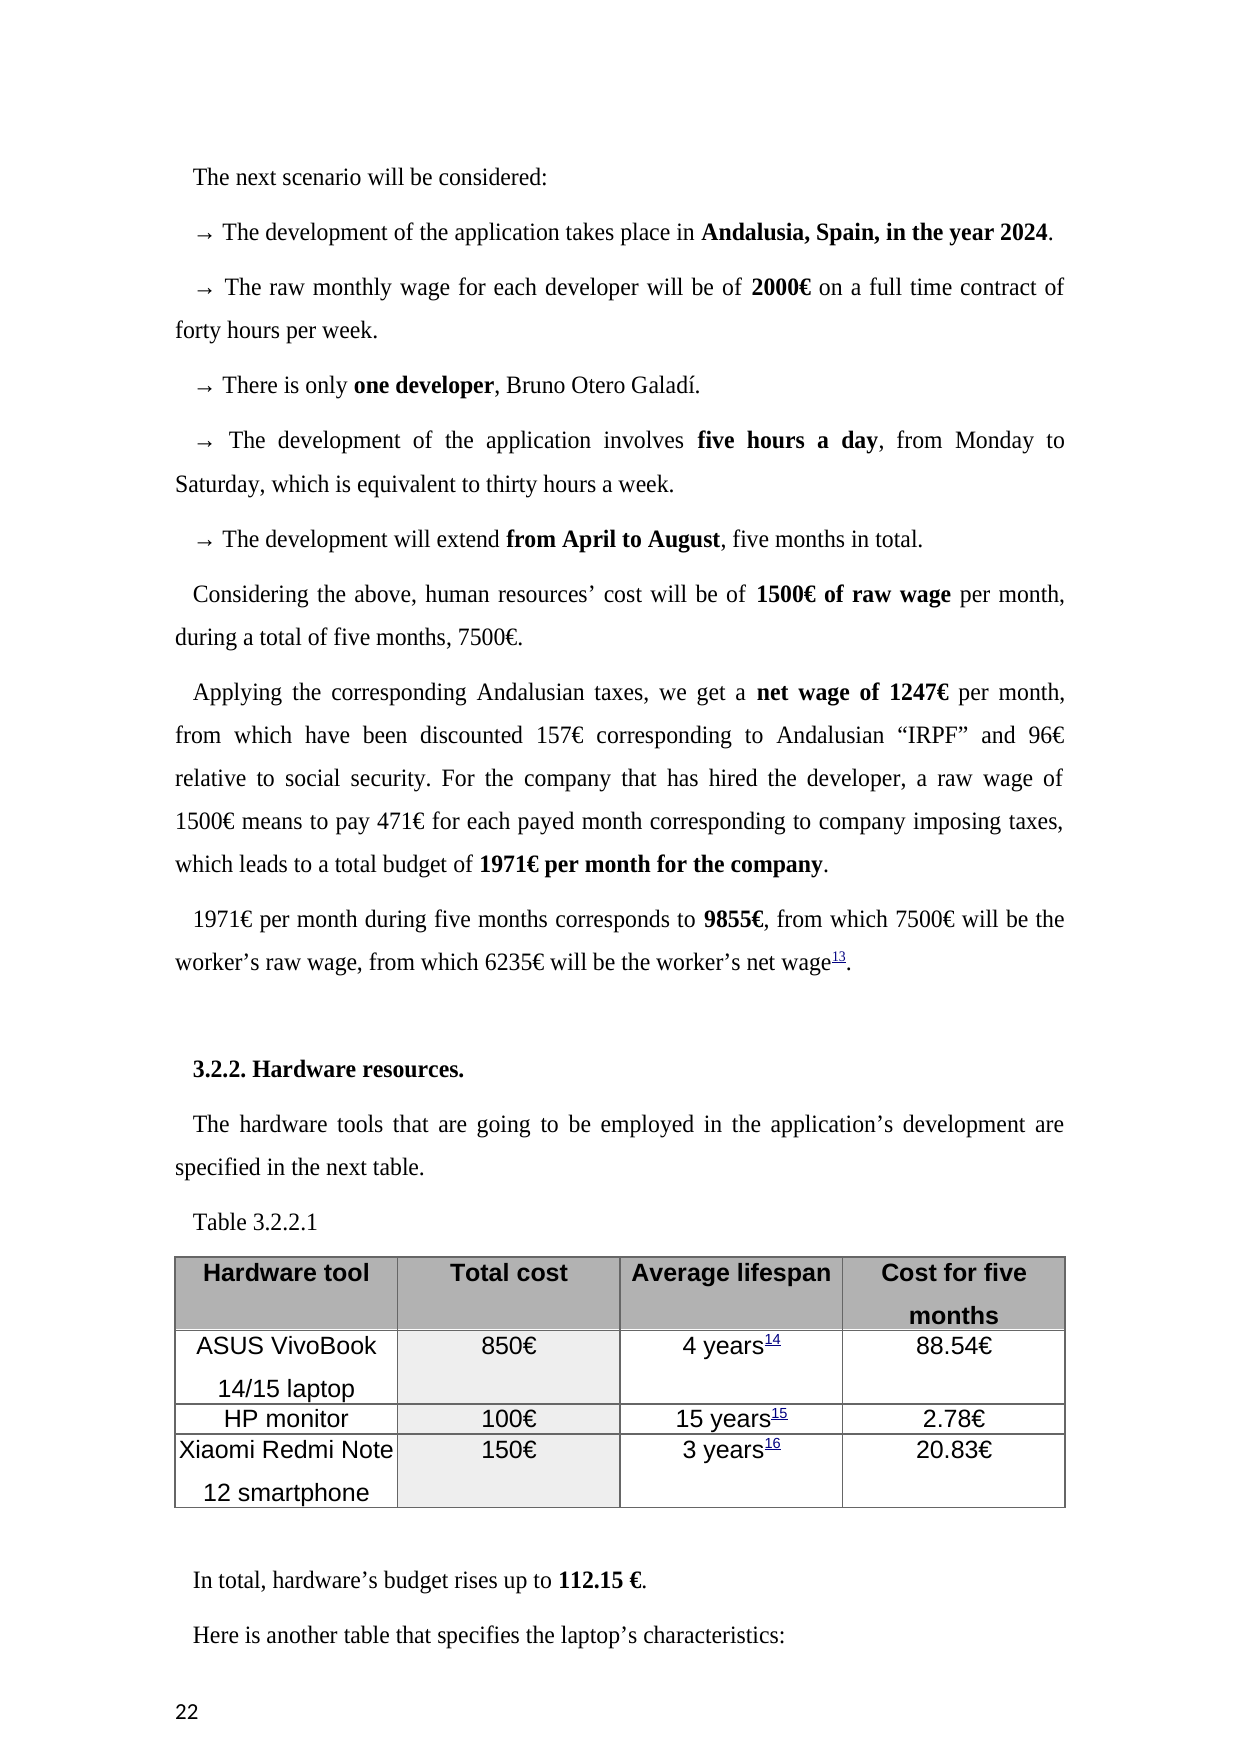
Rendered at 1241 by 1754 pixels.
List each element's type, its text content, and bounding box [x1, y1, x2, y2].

text In total, hardware’s budget rises up to 112.15 €. [175, 1566, 1065, 1594]
table_header Total cost [398, 1258, 619, 1329]
text 1971€ per month during five months corresponds to 9855€, from which 7500€ will be the worker’s raw wage, from which 6235€ will be the worker’s net wage13. [175, 904, 1065, 976]
table_cell 100€ [398, 1405, 619, 1433]
text Applying the corresponding Andalusian taxes, we get a net wage of 1247€ per month, from which have been discounted 157€ corresponding to Andalusian “IRPF” and 96€ relative to social security. For the company that has hired the developer, a raw wage of 1500€ means to pay 471€ for each payed month corresponding to company imposing taxes, which leads to a total budget of 1971€ per month for the company. [175, 677, 1065, 878]
table_cell 4 years14 [621, 1331, 842, 1403]
table_cell 850€ [398, 1331, 619, 1403]
text → There is only one developer, Bruno Otero Galadí. [175, 371, 1065, 399]
text Here is another table that specifies the laptop’s characteristics: [175, 1621, 1065, 1649]
text → The raw monthly wage for each developer will be of 2000€ on a full time contract of forty hours per week. [175, 272, 1065, 344]
text Considering the above, human resources’ cost will be of 1500€ of raw wage per month, during a total of five months, 7500€. [175, 579, 1065, 651]
text Table 3.2.2.1 [175, 1207, 1065, 1236]
text 3.2.2. Hardware resources. [175, 1054, 1065, 1083]
table_header Cost for five months [843, 1258, 1064, 1329]
table_cell 150€ [398, 1435, 619, 1507]
table_cell 3 years16 [621, 1435, 842, 1507]
table_header Hardware tool [176, 1258, 397, 1329]
table_cell 15 years15 [621, 1405, 842, 1433]
text → The development of the application involves five hours a day, from Monday to Saturday, which is equivalent to thirty hours a week. [175, 426, 1065, 497]
text → The development of the application takes place in Andalusia, Spain, in the year 2024. [175, 217, 1065, 246]
table_cell 2.78€ [843, 1405, 1064, 1433]
table_cell 20.83€ [843, 1435, 1064, 1507]
text The next scenario will be considered: [175, 162, 1065, 191]
table_cell HP monitor [176, 1405, 397, 1433]
text The hardware tools that are going to be employed in the application’s development are specified in the next table. [175, 1109, 1065, 1181]
table_header Average lifespan [621, 1258, 842, 1329]
table_cell ASUS VivoBook 14/15 laptop [176, 1331, 397, 1403]
table_cell Xiaomi Redmi Note 12 smartphone [176, 1435, 397, 1507]
text → The development will extend from April to August, five months in total. [175, 524, 1065, 552]
table_cell 88.54€ [843, 1331, 1064, 1403]
